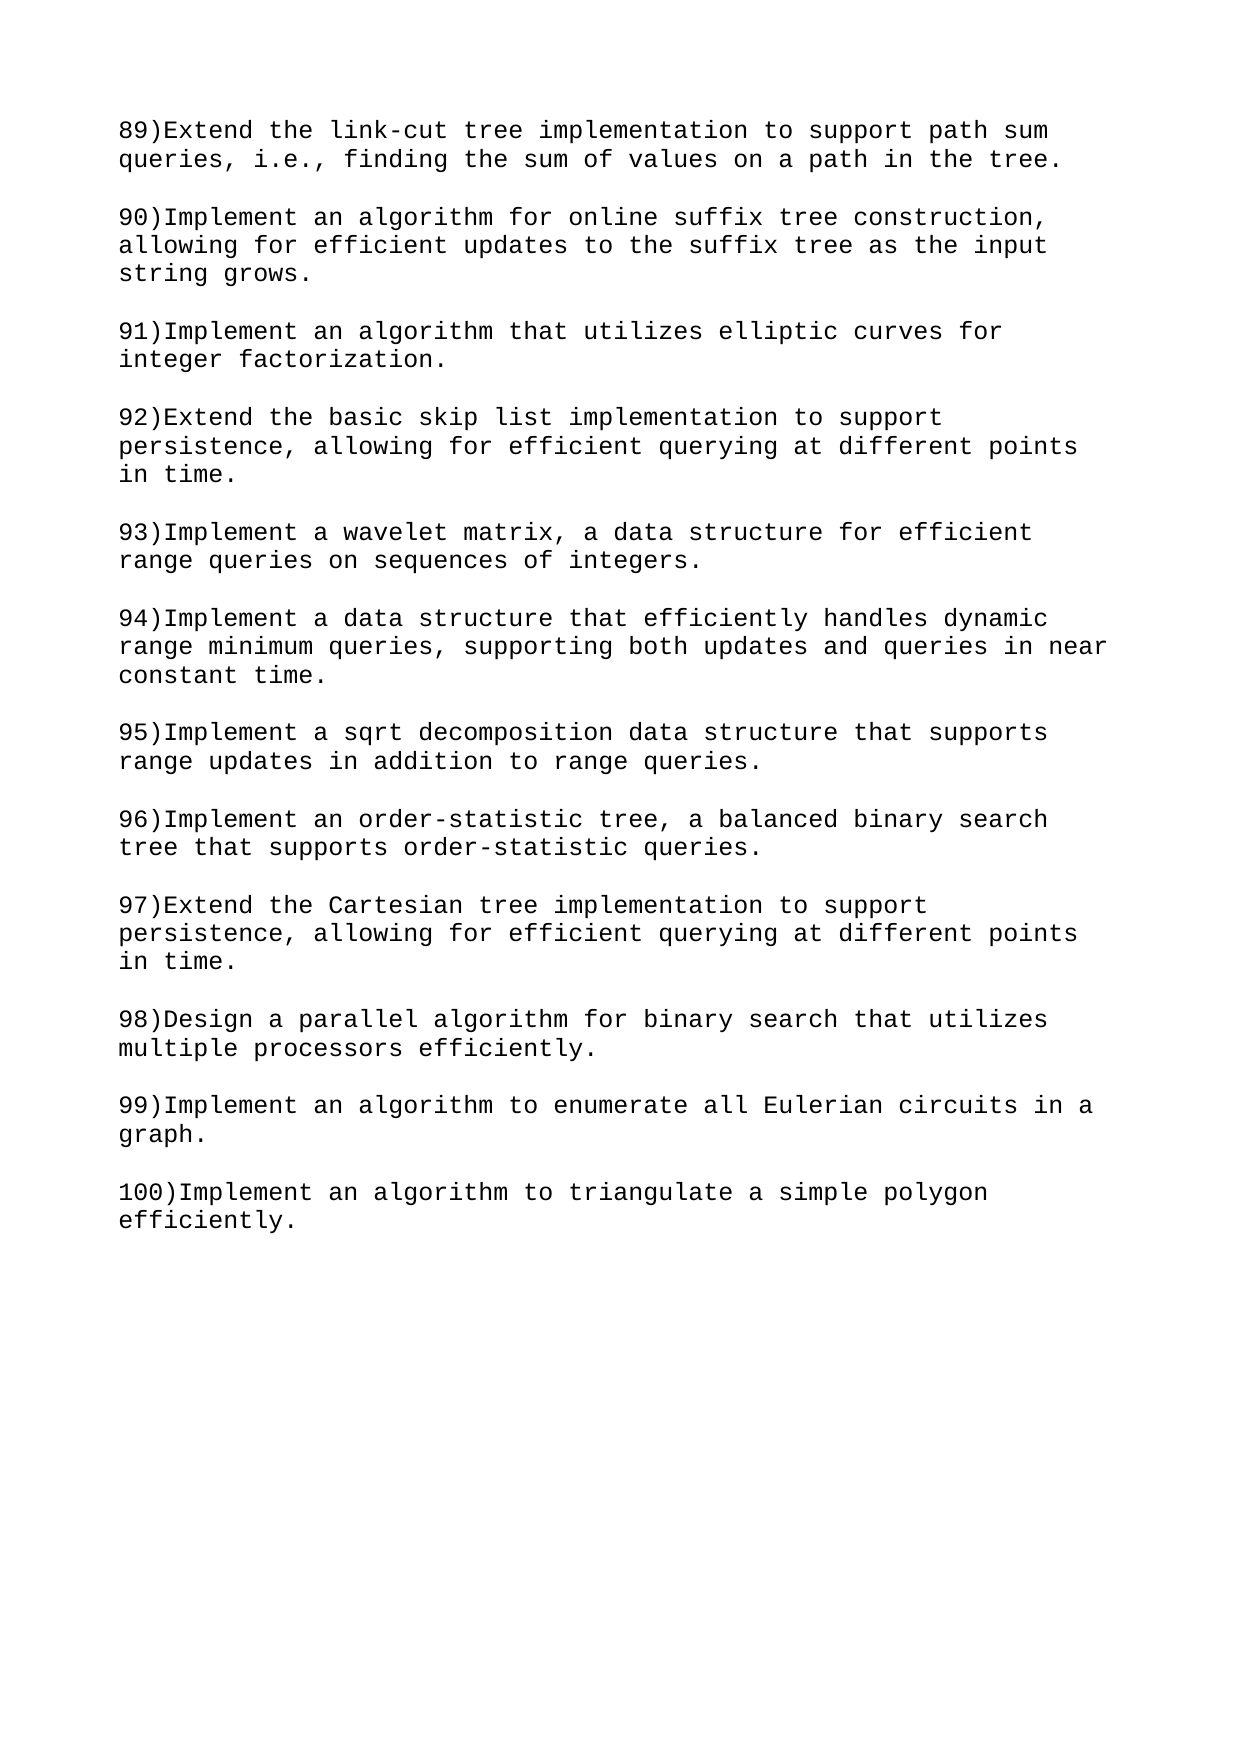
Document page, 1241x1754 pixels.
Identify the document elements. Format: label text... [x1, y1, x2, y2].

text 93)Implement a wavelet matrix, a data structure for efficient range queries on sequences of integers. [118, 519, 1122, 576]
text 96)Implement an order-statistic tree, a balanced binary search tree that supports order-statistic queries. [118, 806, 1122, 863]
text 95)Implement a sqrt decomposition data structure that supports range updates in addition to range queries. [118, 720, 1122, 777]
text 100)Implement an algorithm to triangulate a simple polygon efficiently. [118, 1179, 1122, 1236]
text 89)Extend the link-cut tree implementation to support path sum queries, i.e., finding the sum of values on a path in the tree. [118, 118, 1122, 175]
text 91)Implement an algorithm that utilizes elliptic curves for integer factorization. [118, 319, 1122, 375]
text 90)Implement an algorithm for online suffix tree construction, allowing for efficient updates to the suffix tree as the input string grows. [118, 204, 1122, 289]
text 98)Design a parallel algorithm for binary search that utilizes multiple processors efficiently. [118, 1007, 1122, 1063]
text 99)Implement an algorithm to enumerate all Eulerian circuits in a graph. [118, 1093, 1122, 1149]
text 92)Extend the basic skip list implementation to support persistence, allowing for efficient querying at different points in time. [118, 405, 1122, 490]
text 94)Implement a data structure that efficiently handles dynamic range minimum queries, supporting both updates and queries in near constant time. [118, 606, 1122, 691]
text 97)Extend the Cartesian tree implementation to support persistence, allowing for efficient querying at different points in time. [118, 892, 1122, 977]
